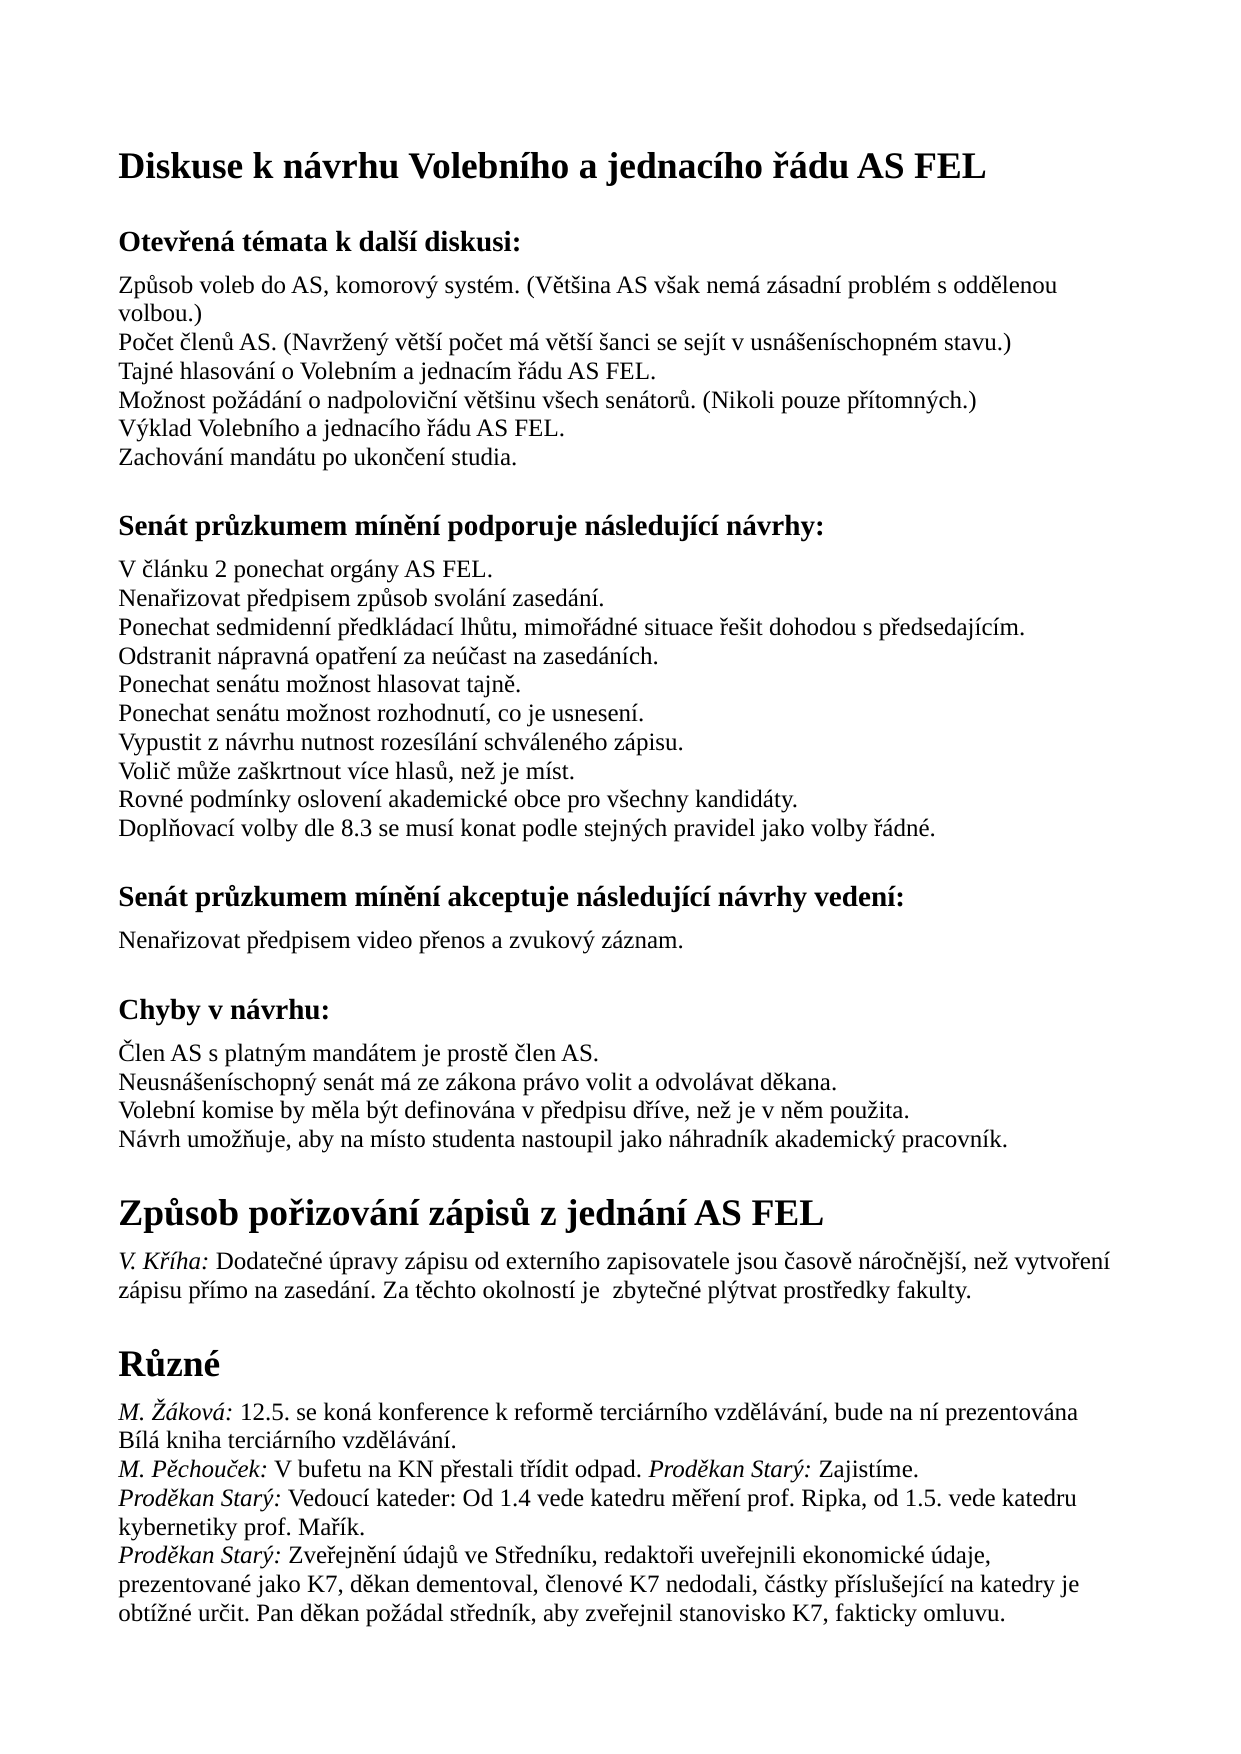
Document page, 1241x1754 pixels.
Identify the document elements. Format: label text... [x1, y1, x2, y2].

subtitle Diskuse k návrhu Volebního a jednacího řádu AS FEL [118, 143, 1122, 186]
subtitle Chyby v návrhu: [118, 992, 1122, 1025]
text M. Žáková: 12.5. se koná konference k reformě terciárního vzdělávání, bude na ní prezentována Bílá kniha terciárního vzdělávání. M. Pěchouček: V bufetu na KN přestali třídit odpad. Proděkan Starý: Zajistíme. Proděkan Starý: Vedoucí kateder: Od 1.4 vede katedru měření prof. Ripka, od 1.5. vede katedru kybernetiky prof. Mařík. Proděkan Starý: Zveřejnění údajů ve Středníku, redaktoři uveřejnili ekonomické údaje, prezentované jako K7, děkan dementoval, členové K7 nedodali, částky příslušející na katedry je obtížné určit. Pan děkan požádal středník, aby zveřejnil stanovisko K7, fakticky omluvu. [118, 1397, 1122, 1627]
subtitle Senát průzkumem mínění podporuje následující návrhy: [118, 508, 1122, 542]
subtitle Otevřená témata k další diskusi: [118, 224, 1122, 257]
text Nenařizovat předpisem video přenos a zvukový záznam. [118, 926, 1122, 954]
text V. Kříha: Dodatečné úpravy zápisu od externího zapisovatele jsou časově náročnější, než vytvoření zápisu přímo na zasedání. Za těchto okolností je zbytečné plýtvat prostředky fakulty. [118, 1246, 1122, 1303]
subtitle Způsob pořizování zápisů z jednání AS FEL [118, 1190, 1122, 1233]
text Člen AS s platným mandátem je prostě člen AS. Neusnášeníschopný senát má ze zákona právo volit a odvolávat děkana. Volební komise by měla být definována v předpisu dříve, než je v něm použita. Návrh umožňuje, aby na místo studenta nastoupil jako náhradník akademický pracovník. [118, 1038, 1122, 1153]
text Způsob voleb do AS, komorový systém. (Většina AS však nemá zásadní problém s oddělenou volbou.) Počet členů AS. (Navržený větší počet má větší šanci se sejít v usnášeníschopném stavu.) Tajné hlasování o Volebním a jednacím řádu AS FEL. Možnost požádání o nadpoloviční většinu všech senátorů. (Nikoli pouze přítomných.) Výklad Volebního a jednacího řádu AS FEL. Zachování mandátu po ukončení studia. [118, 270, 1122, 471]
subtitle Senát průzkumem mínění akceptuje následující návrhy vedení: [118, 879, 1122, 913]
subtitle Různé [118, 1341, 1122, 1384]
text V článku 2 ponechat orgány AS FEL. Nenařizovat předpisem způsob svolání zasedání. Ponechat sedmidenní předkládací lhůtu, mimořádné situace řešit dohodou s předsedajícím. Odstranit nápravná opatření za neúčast na zasedáních. Ponechat senátu možnost hlasovat tajně. Ponechat senátu možnost rozhodnutí, co je usnesení. Vypustit z návrhu nutnost rozesílání schváleného zápisu. Volič může zaškrtnout více hlasů, než je míst. Rovné podmínky oslovení akademické obce pro všechny kandidáty. Doplňovací volby dle 8.3 se musí konat podle stejných pravidel jako volby řádné. [118, 554, 1122, 842]
